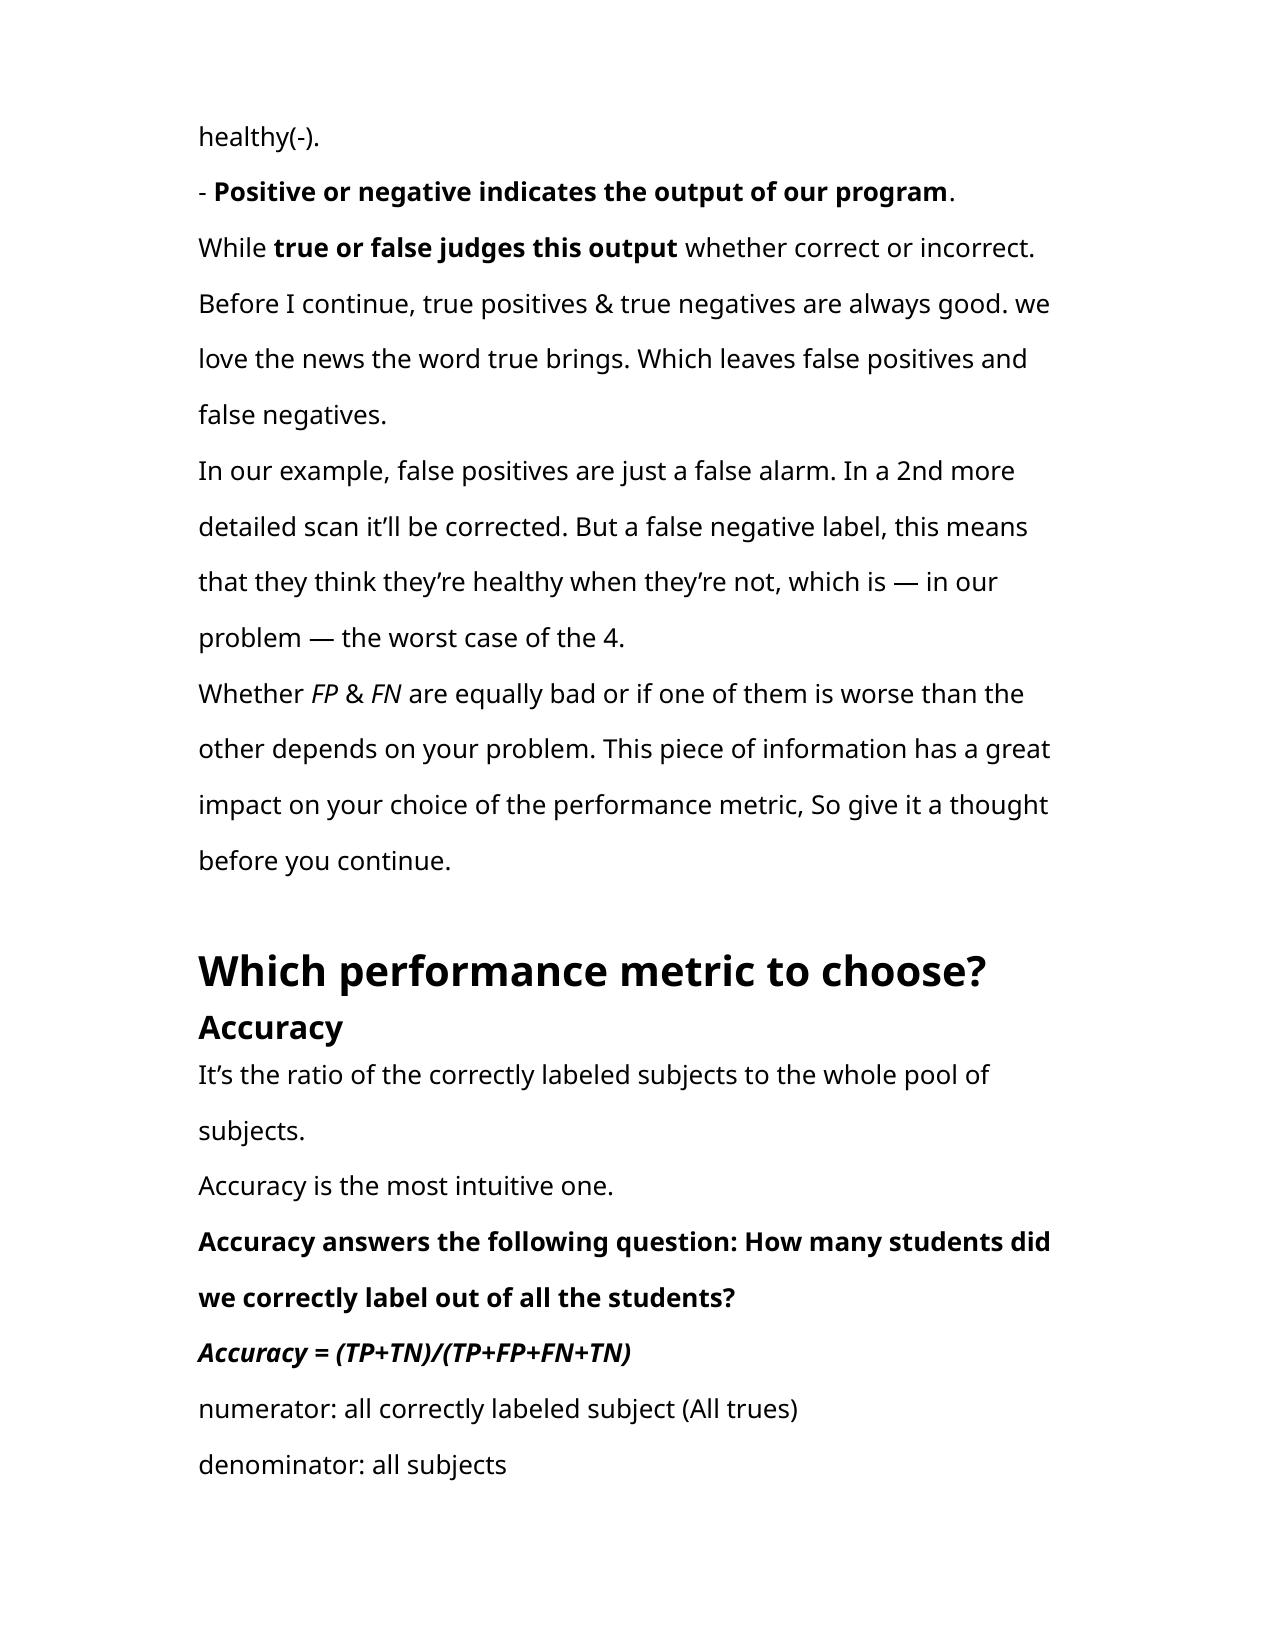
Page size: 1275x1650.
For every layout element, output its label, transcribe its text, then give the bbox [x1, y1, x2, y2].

subtitle Which performance metric to choose? [198, 942, 1077, 999]
text It’s the ratio of the correctly labeled subjects to the whole pool of subjects. Accuracy is the most intuitive one. Accuracy answers the following question: How many students did we correctly label out of all the students? Accuracy = (TP+TN)/(TP+FP+FN+TN) numerator: all correctly labeled subject (All trues) denominator: all subjects [198, 1056, 1077, 1482]
text healthy(-). - Positive or negative indicates the output of our program. While true or false judges this output whether correct or incorrect. [198, 118, 1077, 265]
text Before I continue, true positives & true negatives are always good. we love the news the word true brings. Which leaves false positives and false negatives. In our example, false positives are just a false alarm. In a 2nd more detailed scan it’ll be corrected. But a false negative label, this means that they think they’re healthy when they’re not, which is — in our problem — the worst case of the 4. Whether FP & FN are equally bad or if one of them is worse than the other depends on your problem. This piece of information has a great impact on your choice of the performance metric, So give it a thought before you continue. [198, 285, 1077, 878]
subtitle Accuracy [198, 1005, 1077, 1049]
